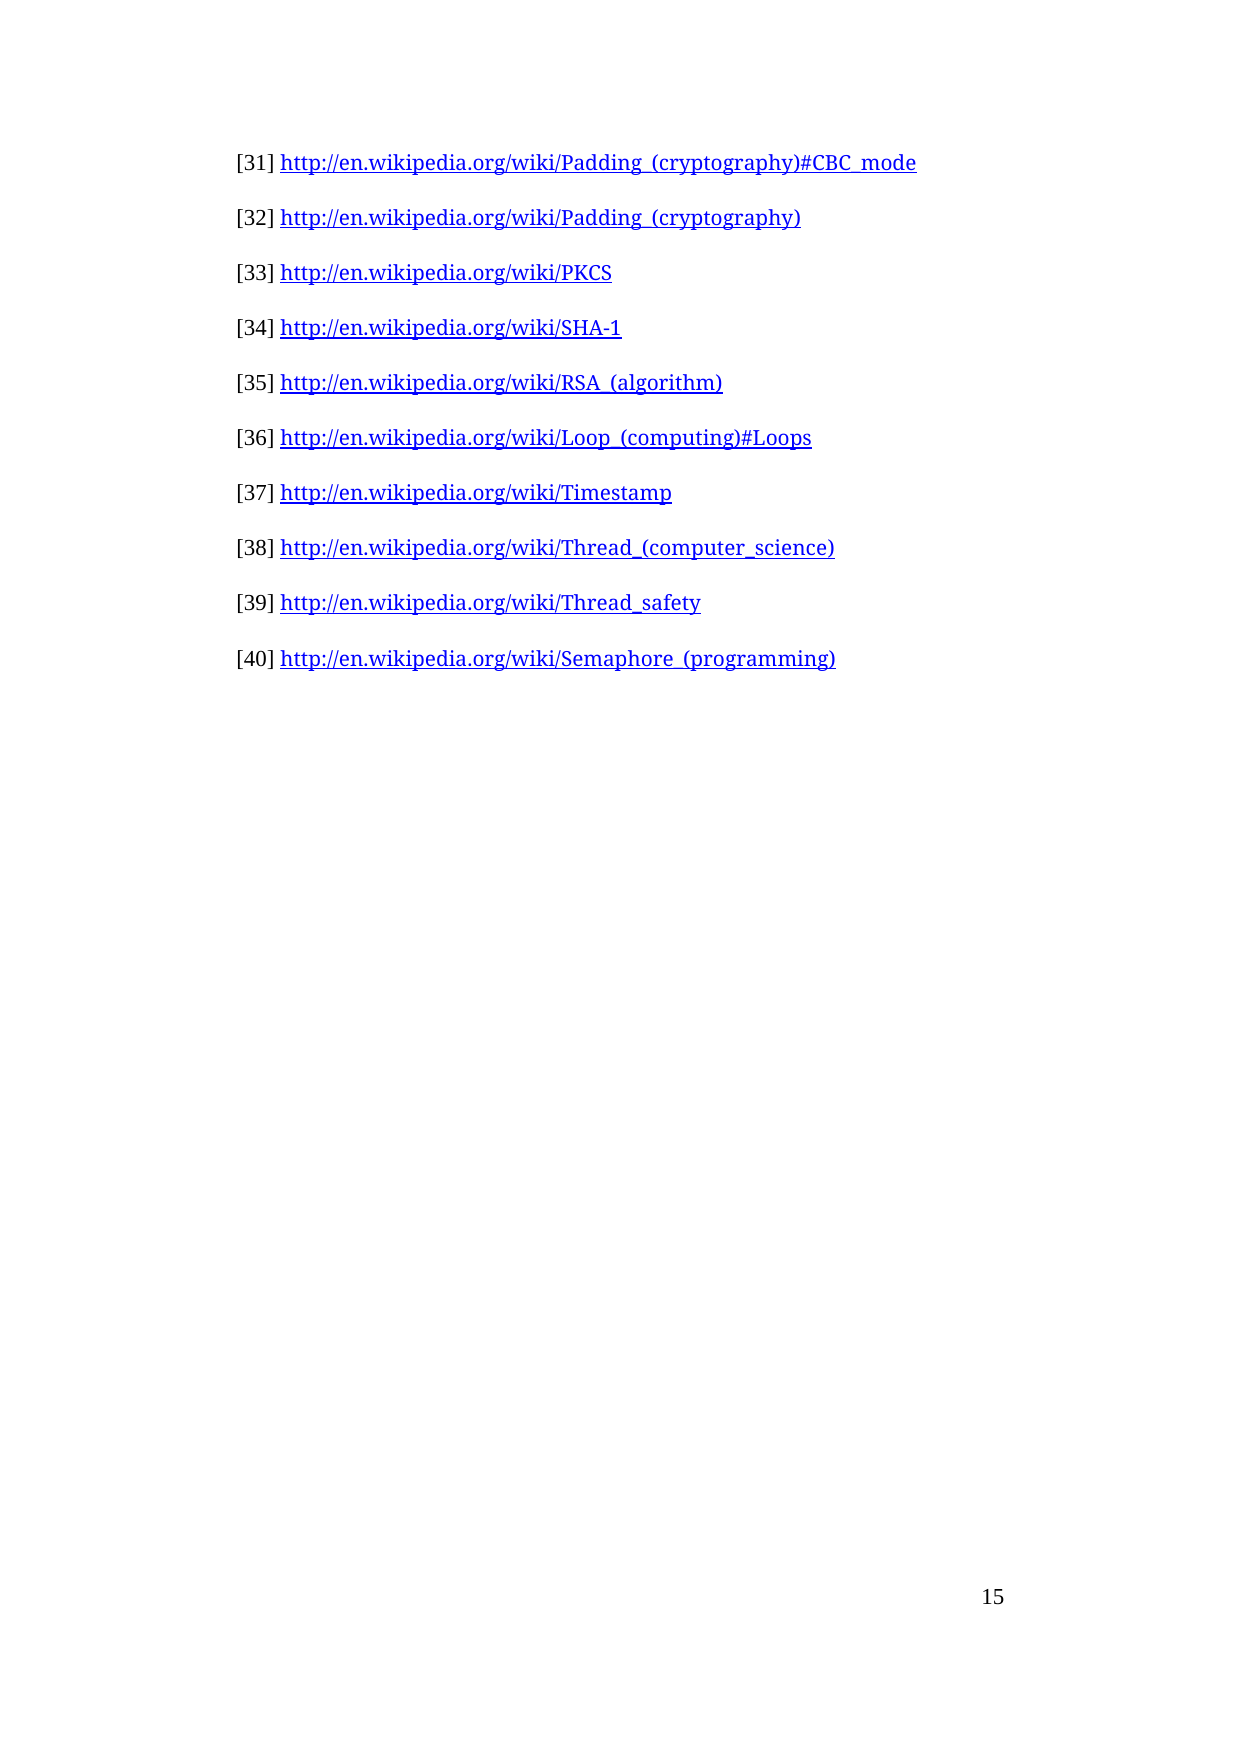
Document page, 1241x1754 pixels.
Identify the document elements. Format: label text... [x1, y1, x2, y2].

list http://en.wikipedia.org/wiki/Padding_(cryptography) [236, 203, 1004, 231]
list http://en.wikipedia.org/wiki/Timestamp [236, 478, 1004, 507]
list http://en.wikipedia.org/wiki/RSA_(algorithm) [236, 368, 1004, 397]
list http://en.wikipedia.org/wiki/SHA-1 [236, 313, 1004, 341]
list http://en.wikipedia.org/wiki/Thread_safety [236, 588, 1004, 617]
list http://en.wikipedia.org/wiki/Loop_(computing)#Loops [236, 423, 1004, 452]
list http://en.wikipedia.org/wiki/Padding_(cryptography)#CBC_mode [236, 148, 1004, 176]
list http://en.wikipedia.org/wiki/Thread_(computer_science) [236, 533, 1004, 562]
list http://en.wikipedia.org/wiki/PKCS [236, 258, 1004, 286]
list http://en.wikipedia.org/wiki/Semaphore_(programming) [236, 644, 1004, 672]
